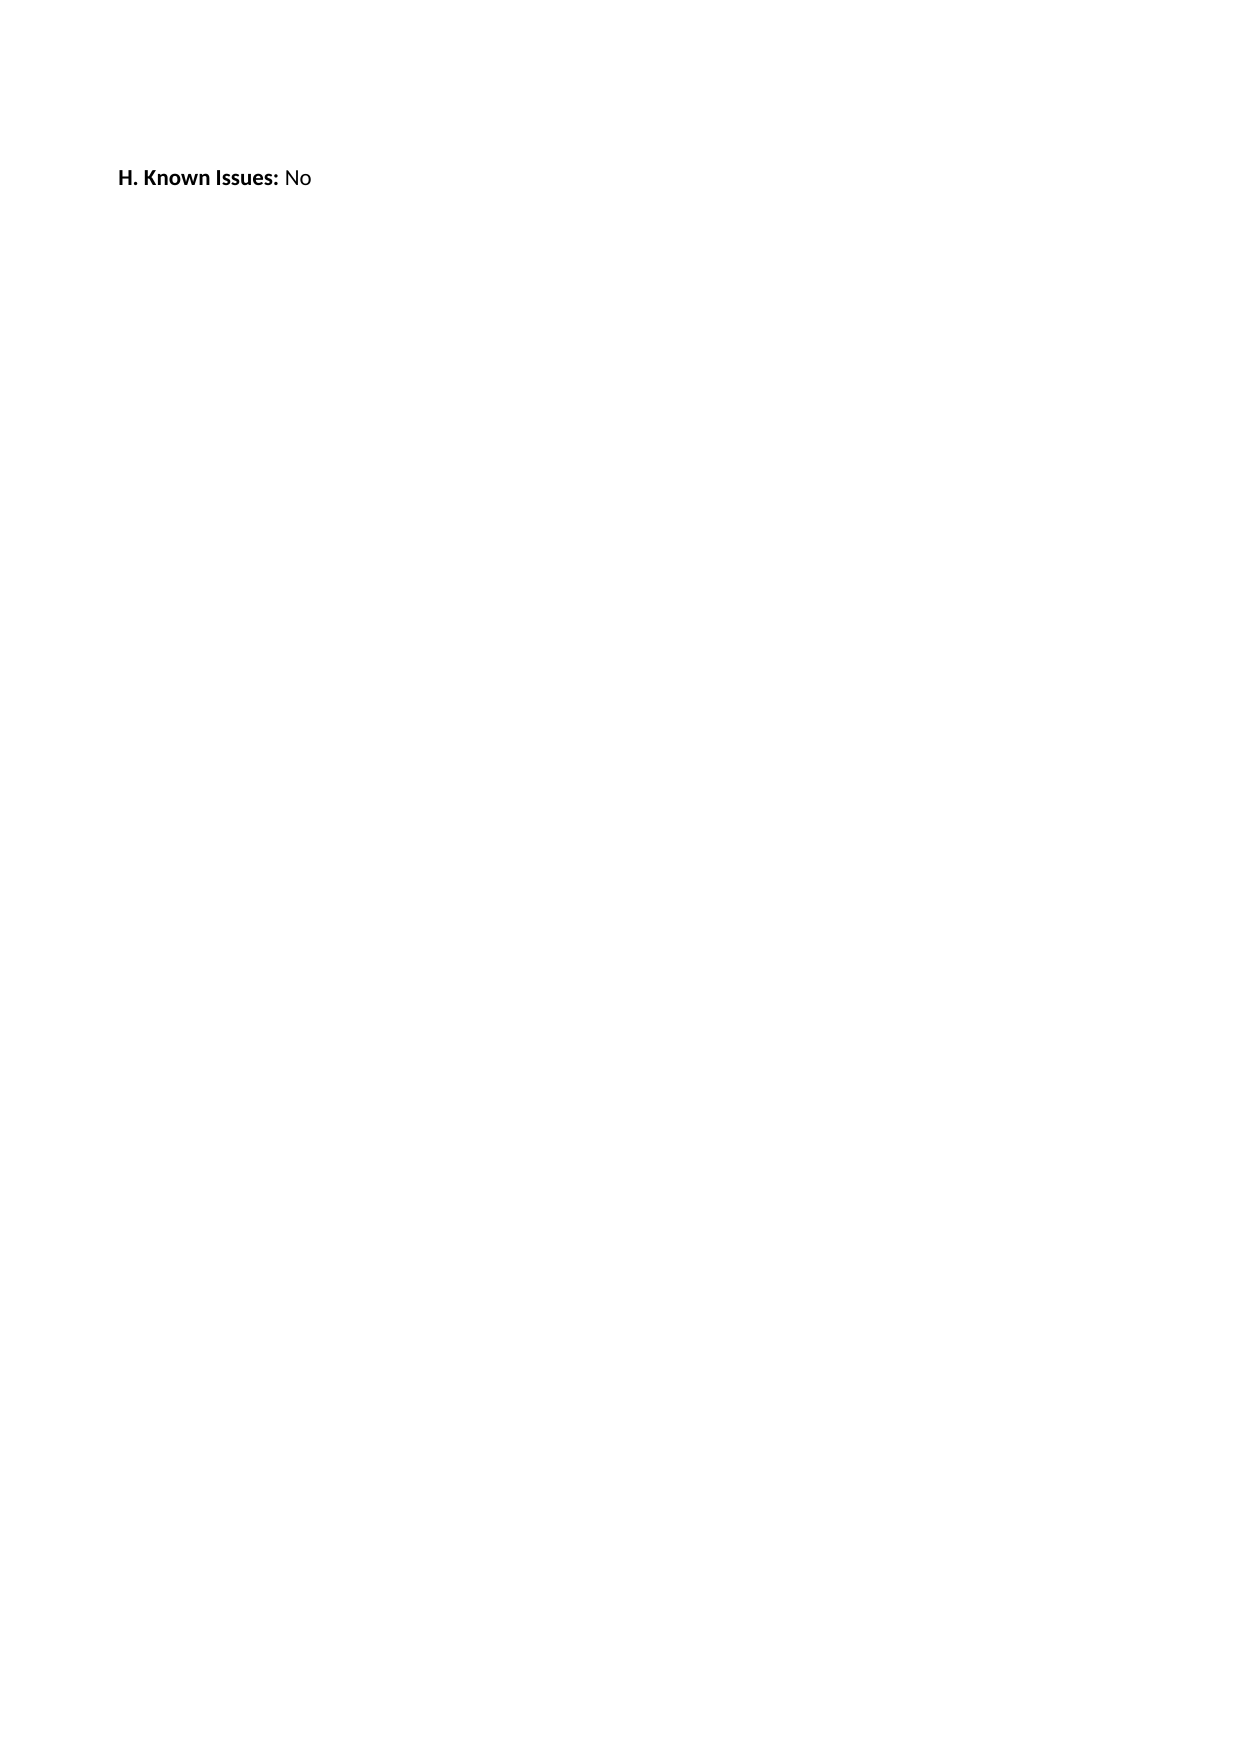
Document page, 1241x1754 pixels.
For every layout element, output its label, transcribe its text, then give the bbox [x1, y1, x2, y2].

text H. Known Issues: No [118, 163, 1122, 191]
